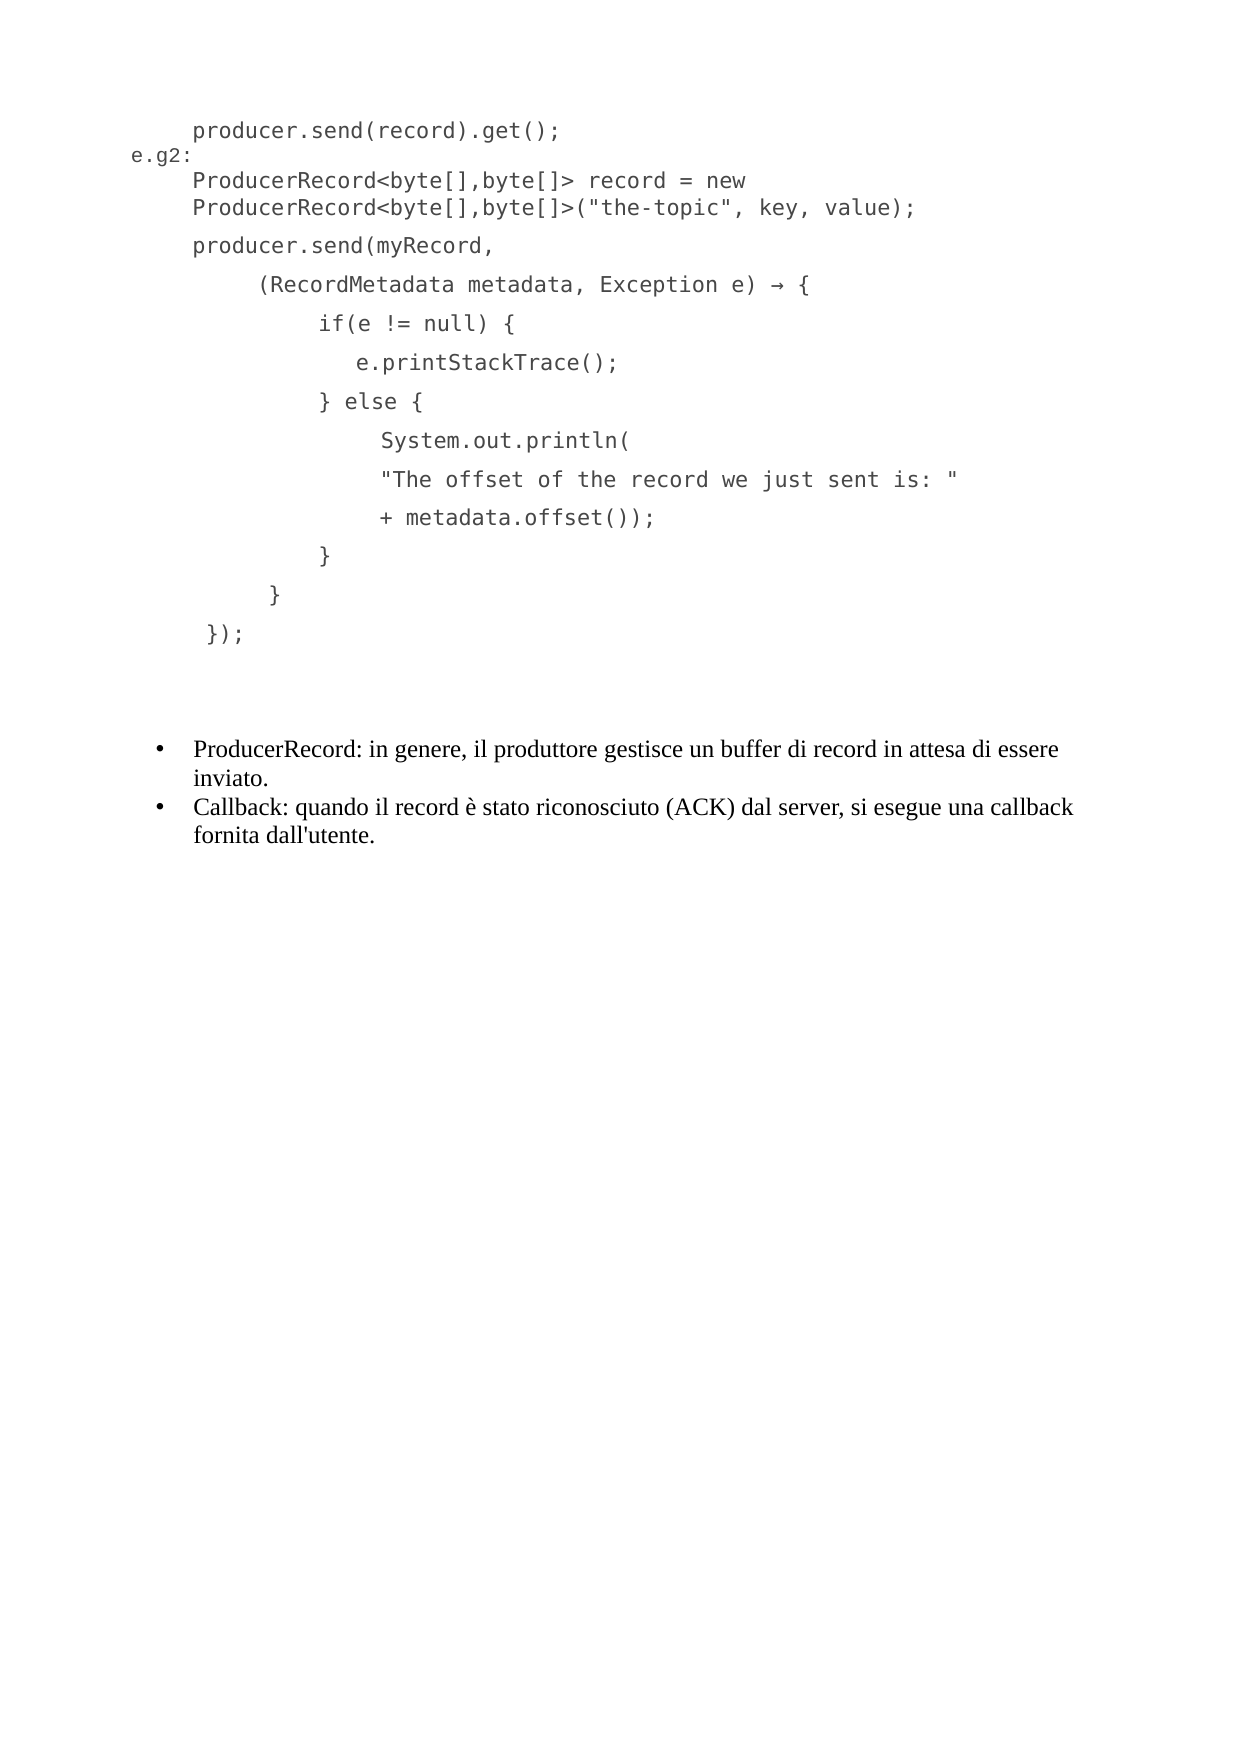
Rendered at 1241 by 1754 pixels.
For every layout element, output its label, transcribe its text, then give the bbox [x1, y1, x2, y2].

text } else { [118, 389, 1122, 416]
text ProducerRecord<byte[],byte[]> record = new ProducerRecord<byte[],byte[]>("the-topic", key, value); [118, 168, 1122, 220]
text (RecordMetadata metadata, Exception e) → { [118, 272, 1122, 298]
list ProducerRecord: in genere, il produttore gestisce un buffer di record in attesa di essere inviato. [156, 734, 1122, 792]
text + metadata.offset()); [118, 505, 1122, 531]
text e.g2: [118, 145, 1122, 168]
text producer.send(myRecord, [118, 233, 1122, 259]
text } [118, 543, 1122, 570]
text System.out.println( [118, 428, 1122, 455]
text if(e != null) { [118, 311, 1122, 338]
text }); [118, 621, 1122, 648]
list Callback: quando il record è stato riconosciuto (ACK) dal server, si esegue una callback fornita dall'utente. [156, 792, 1122, 849]
text e.printStackTrace(); [118, 350, 1122, 377]
text producer.send(record).get(); [118, 118, 1122, 145]
text "The offset of the record we just sent is: " [118, 467, 1122, 493]
text } [118, 582, 1122, 609]
